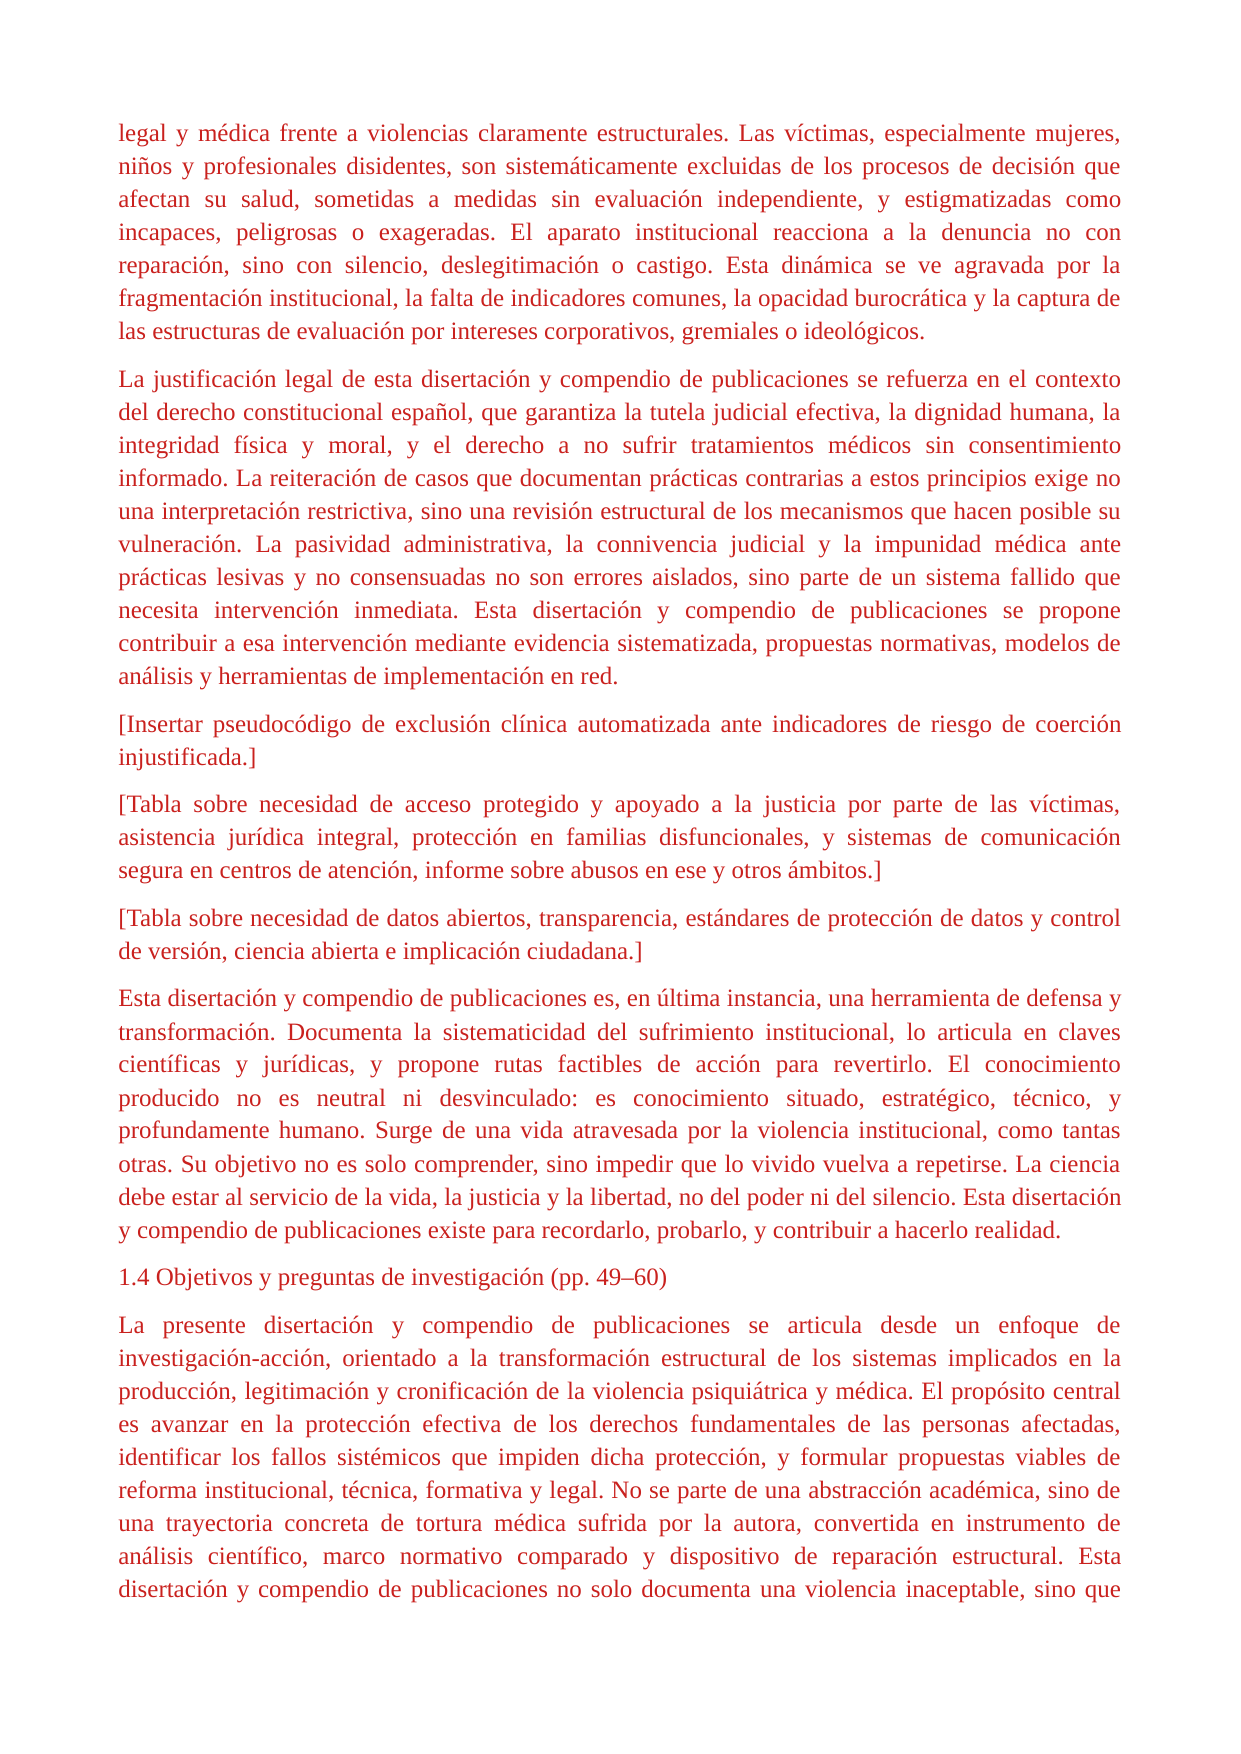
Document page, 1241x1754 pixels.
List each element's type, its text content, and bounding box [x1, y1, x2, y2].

text [Tabla sobre necesidad de datos abiertos, transparencia, estándares de protección de datos y control de versión, ciencia abierta e implicación ciudadana.] [118, 903, 1122, 965]
text La justificación legal de esta disertación y compendio de publicaciones se refuerza en el contexto del derecho constitucional español, que garantiza la tutela judicial efectiva, la dignidad humana, la integridad física y moral, y el derecho a no sufrir tratamientos médicos sin consentimiento informado. La reiteración de casos que documentan prácticas contrarias a estos principios exige no una interpretación restrictiva, sino una revisión estructural de los mecanismos que hacen posible su vulneración. La pasividad administrativa, la connivencia judicial y la impunidad médica ante prácticas lesivas y no consensuadas no son errores aislados, sino parte de un sistema fallido que necesita intervención inmediata. Esta disertación y compendio de publicaciones se propone contribuir a esa intervención mediante evidencia sistematizada, propuestas normativas, modelos de análisis y herramientas de implementación en red. [118, 364, 1122, 690]
text 1.4 Objetivos y preguntas de investigación (pp. 49–60) [118, 1262, 1122, 1291]
text legal y médica frente a violencias claramente estructurales. Las víctimas, especialmente mujeres, niños y profesionales disidentes, son sistemáticamente excluidas de los procesos de decisión que afectan su salud, sometidas a medidas sin evaluación independiente, y estigmatizadas como incapaces, peligrosas o exageradas. El aparato institucional reacciona a la denuncia no con reparación, sino con silencio, deslegitimación o castigo. Esta dinámica se ve agravada por la fragmentación institucional, la falta de indicadores comunes, la opacidad burocrática y la captura de las estructuras de evaluación por intereses corporativos, gremiales o ideológicos. [118, 118, 1122, 345]
text La presente disertación y compendio de publicaciones se articula desde un enfoque de investigación-acción, orientado a la transformación estructural de los sistemas implicados en la producción, legitimación y cronificación de la violencia psiquiátrica y médica. El propósito central es avanzar en la protección efectiva de los derechos fundamentales de las personas afectadas, identificar los fallos sistémicos que impiden dicha protección, y formular propuestas viables de reforma institucional, técnica, formativa y legal. No se parte de una abstracción académica, sino de una trayectoria concreta de tortura médica sufrida por la autora, convertida en instrumento de análisis científico, marco normativo comparado y dispositivo de reparación estructural. Esta disertación y compendio de publicaciones no solo documenta una violencia inaceptable, sino que [118, 1310, 1122, 1603]
text Esta disertación y compendio de publicaciones es, en última instancia, una herramienta de defensa y transformación. Documenta la sistematicidad del sufrimiento institucional, lo articula en claves científicas y jurídicas, y propone rutas factibles de acción para revertirlo. El conocimiento producido no es neutral ni desvinculado: es conocimiento situado, estratégico, técnico, y profundamente humano. Surge de una vida atravesada por la violencia institucional, como tantas otras. Su objetivo no es solo comprender, sino impedir que lo vivido vuelva a repetirse. La ciencia debe estar al servicio de la vida, la justicia y la libertad, no del poder ni del silencio. Esta disertación y compendio de publicaciones existe para recordarlo, probarlo, y contribuir a hacerlo realidad. [118, 983, 1122, 1243]
text [Insertar pseudocódigo de exclusión clínica automatizada ante indicadores de riesgo de coerción injustificada.] [118, 709, 1122, 770]
text [Tabla sobre necesidad de acceso protegido y apoyado a la justicia por parte de las víctimas, asistencia jurídica integral, protección en familias disfuncionales, y sistemas de comunicación segura en centros de atención, informe sobre abusos en ese y otros ámbitos.] [118, 789, 1122, 884]
